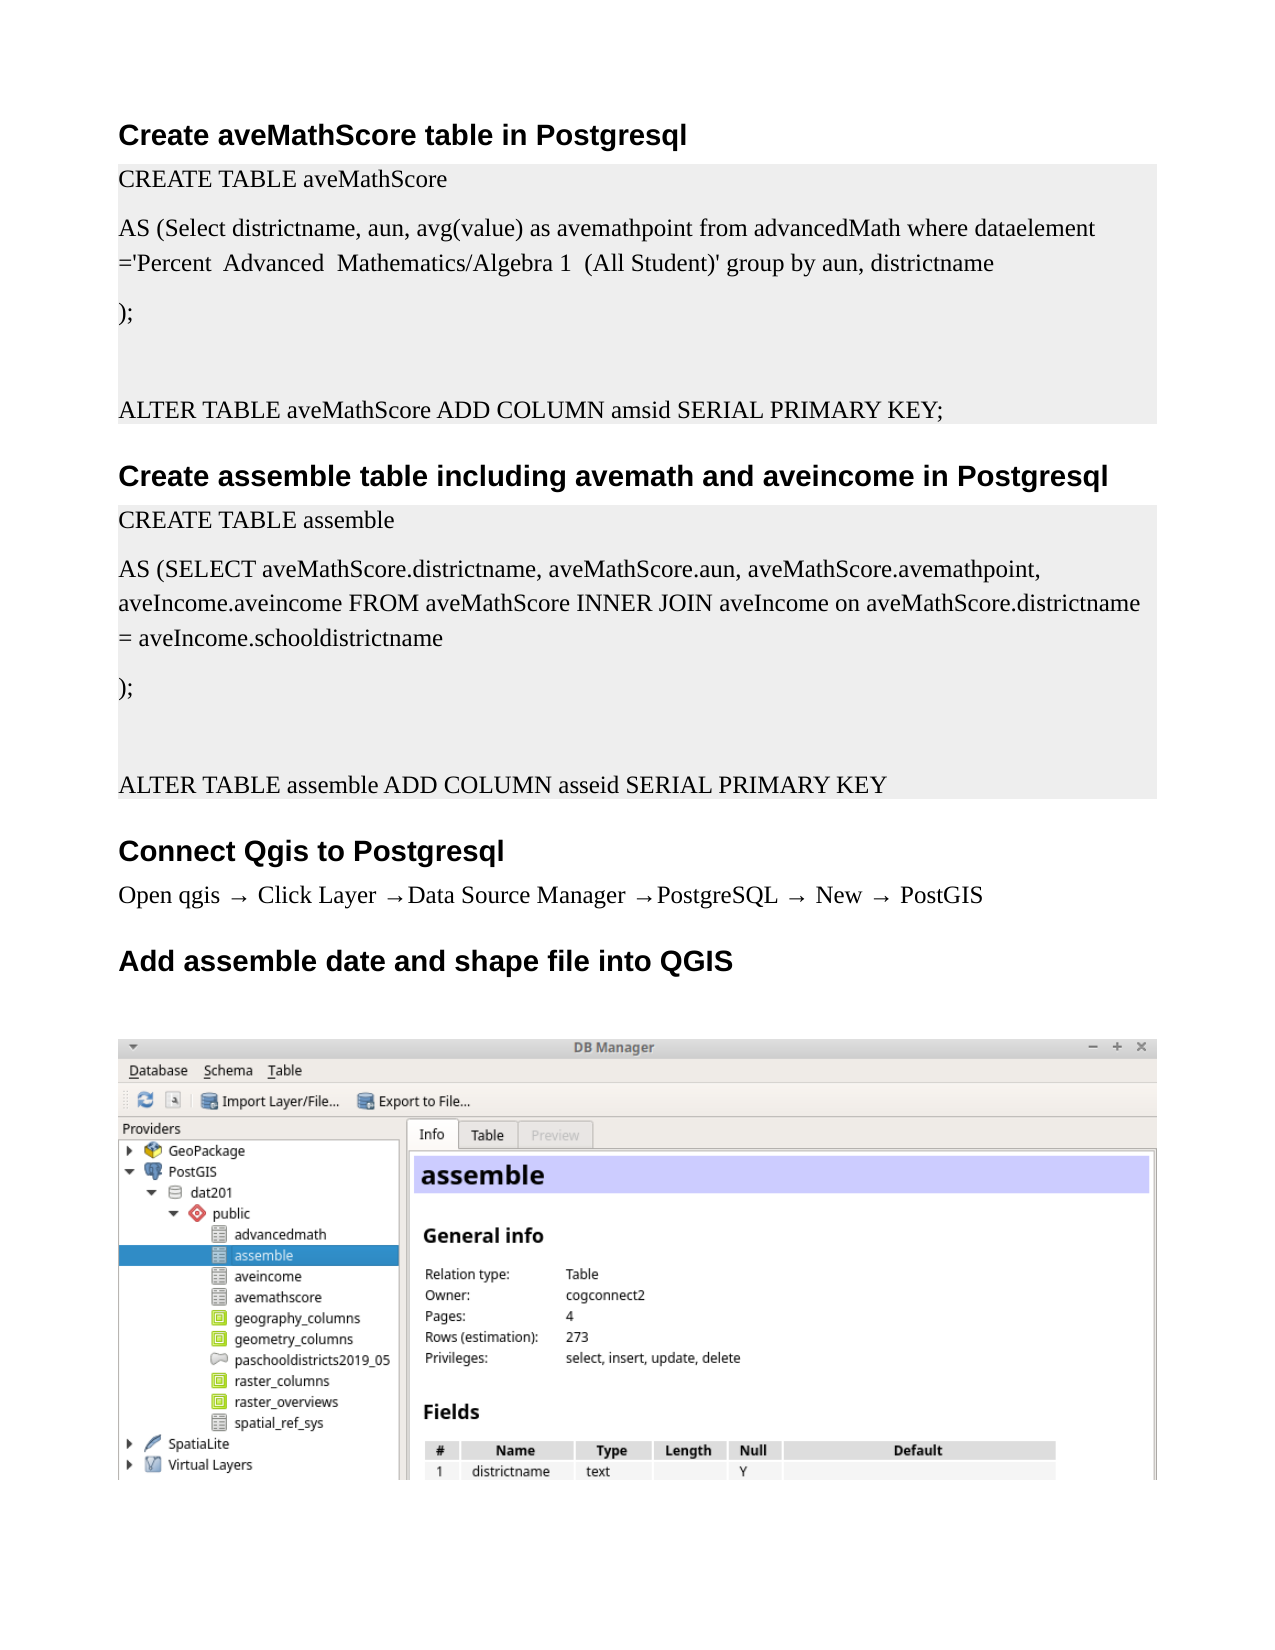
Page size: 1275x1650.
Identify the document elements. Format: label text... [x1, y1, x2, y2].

subtitle Connect Qgis to Postgresql [118, 834, 1157, 868]
subtitle Create assemble table including avemath and aveincome in Postgresql [118, 459, 1157, 492]
text ); [118, 672, 1157, 701]
subtitle Create aveMathScore table in Postgresql [118, 118, 1157, 152]
picture [118, 1039, 1157, 1480]
text AS (SELECT aveMathScore.districtname, aveMathScore.aun, aveMathScore.avemathpoint, aveIncome.aveincome FROM aveMathScore INNER JOIN aveIncome on aveMathScore.districtname = aveIncome.schooldistrictname [118, 554, 1157, 652]
subtitle Add assemble date and shape file into QGIS [118, 944, 1157, 977]
text ); [118, 297, 1157, 326]
text ALTER TABLE aveMathScore ADD COLUMN amsid SERIAL PRIMARY KEY; [118, 395, 1157, 424]
text Open qgis → Click Layer →Data Source Manager →PostgreSQL → New → PostGIS [118, 880, 1157, 909]
text CREATE TABLE aveMathScore [118, 164, 1157, 193]
text AS (Select districtname, aun, avg(value) as avemathpoint from advancedMath where dataelement ='Percent Advanced Mathematics/Algebra 1 (All Student)' group by aun, districtname [118, 213, 1157, 277]
text CREATE TABLE assemble [118, 505, 1157, 534]
text ALTER TABLE assemble ADD COLUMN asseid SERIAL PRIMARY KEY [118, 770, 1157, 799]
